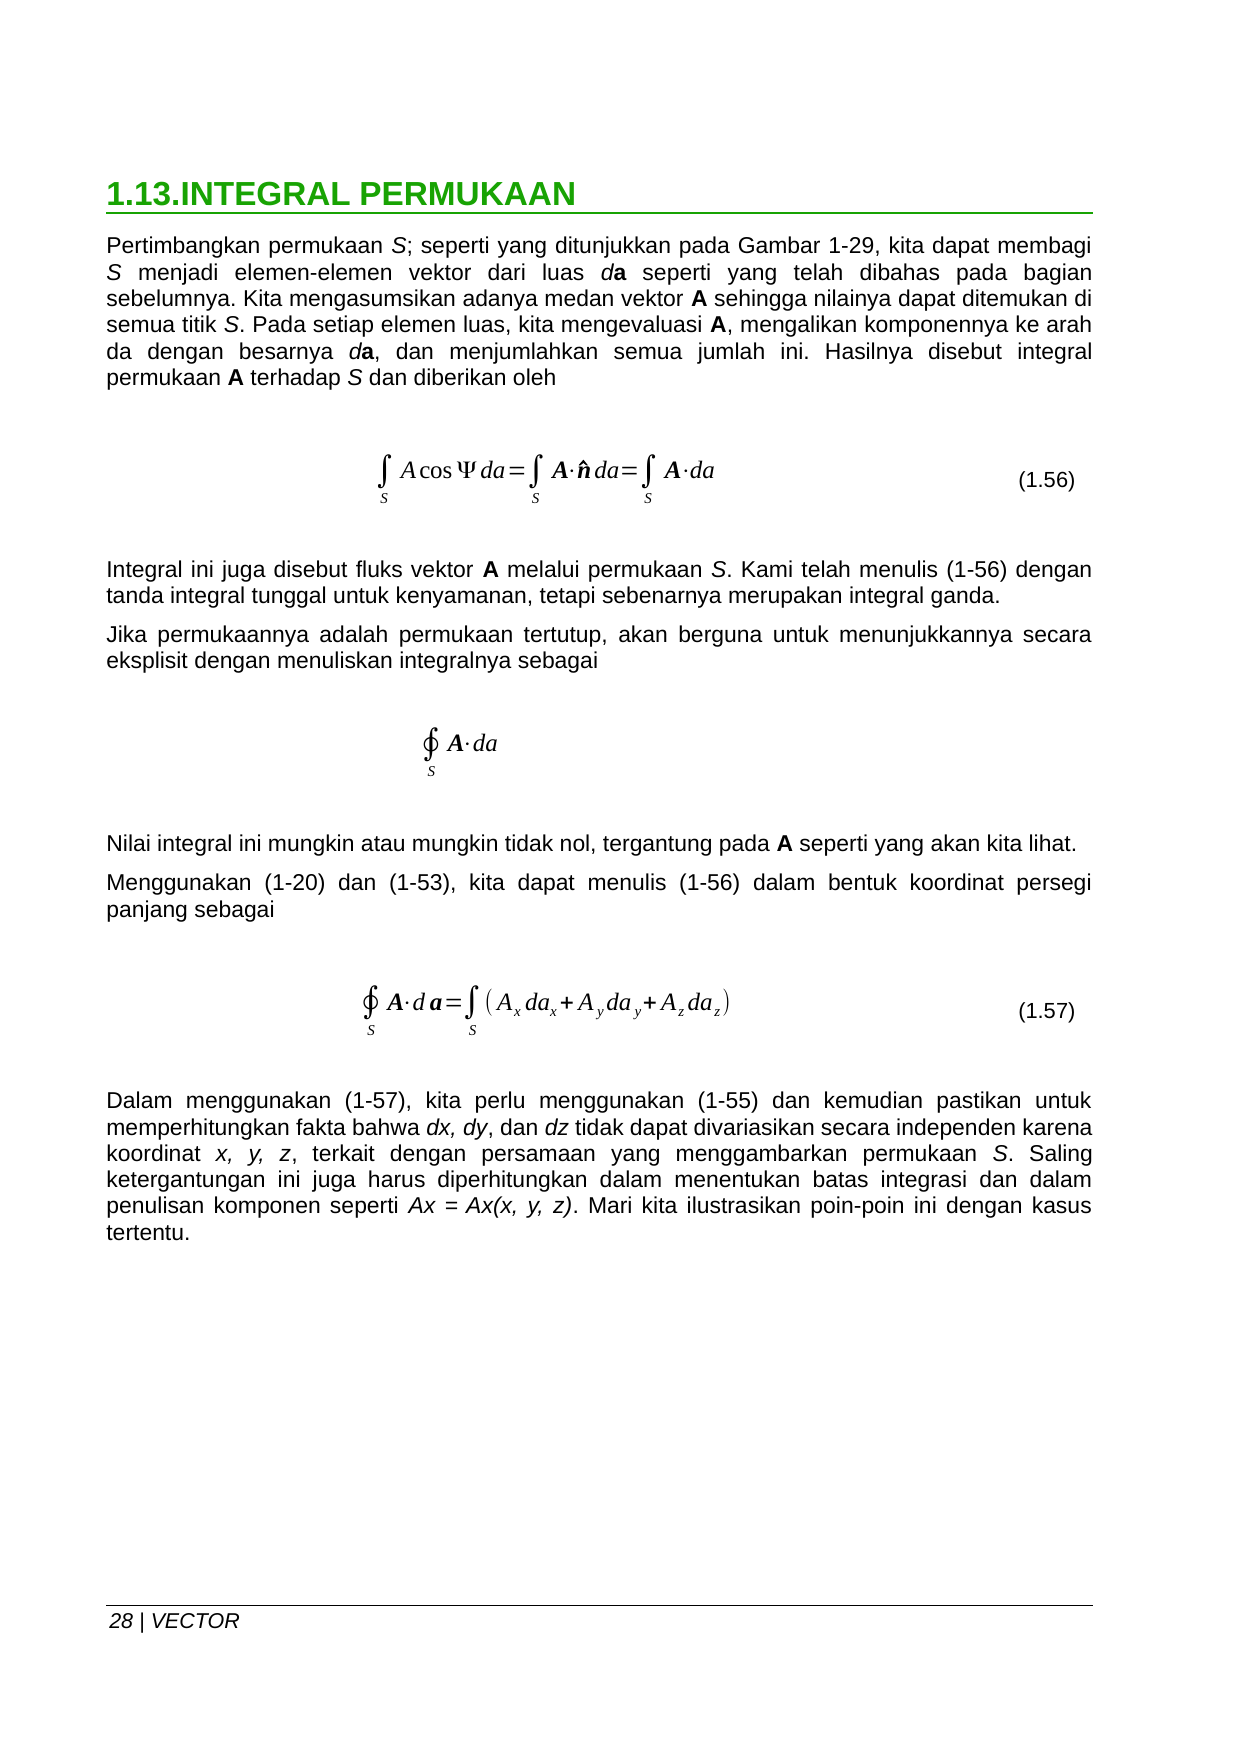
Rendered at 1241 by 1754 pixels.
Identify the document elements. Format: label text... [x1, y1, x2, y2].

table_header [106, 442, 983, 517]
text Menggunakan (1-20) dan (1-53), kita dapat menulis (1-56) dalam bentuk koordinat persegi panjang sebagai [106, 869, 1093, 922]
text Jika permukaannya adalah permukaan tertutup, akan berguna untuk menunjukkannya secara eksplisit dengan menuliskan integralnya sebagai [106, 621, 1093, 673]
table_header (1.56) [983, 442, 1093, 517]
subtitle INTEGRAL PERMUKAAN [106, 174, 1093, 212]
text Pertimbangkan permukaan S; seperti yang ditunjukkan pada Gambar 1-29, kita dapat membagi S menjadi elemen-elemen vektor dari luas da seperti yang telah dibahas pada bagian sebelumnya. Kita mengasumsikan adanya medan vektor A sehingga nilainya dapat ditemukan di semua titik S. Pada setiap elemen luas, kita mengevaluasi A, mengalikan komponennya ke arah da dengan besarnya da, dan menjumlahkan semua jumlah ini. Hasilnya disebut integral permukaan A terhadap S dan diberikan oleh [106, 232, 1093, 390]
table_header [106, 973, 983, 1048]
text Dalam menggunakan (1-57), kita perlu menggunakan (1-55) dan kemudian pastikan untuk memperhitungkan fakta bahwa dx, dy, dan dz tidak dapat divariasikan secara independen karena koordinat x, y, z, terkait dengan persamaan yang menggambarkan permukaan S. Saling ketergantungan ini juga harus diperhitungkan dalam menentukan batas integrasi dan dalam penulisan komponen seperti Ax = Ax(x, y, z). Mari kita ilustrasikan poin-poin ini dengan kasus tertentu. [106, 1087, 1093, 1245]
table_header (1.57) [983, 973, 1093, 1048]
text Nilai integral ini mungkin atau mungkin tidak nol, tergantung pada A seperti yang akan kita lihat. [106, 830, 1093, 857]
text Integral ini juga disebut fluks vektor A melalui permukaan S. Kami telah menulis (1-56) dengan tanda integral tunggal untuk kenyamanan, tetapi sebenarnya merupakan integral ganda. [106, 556, 1093, 608]
